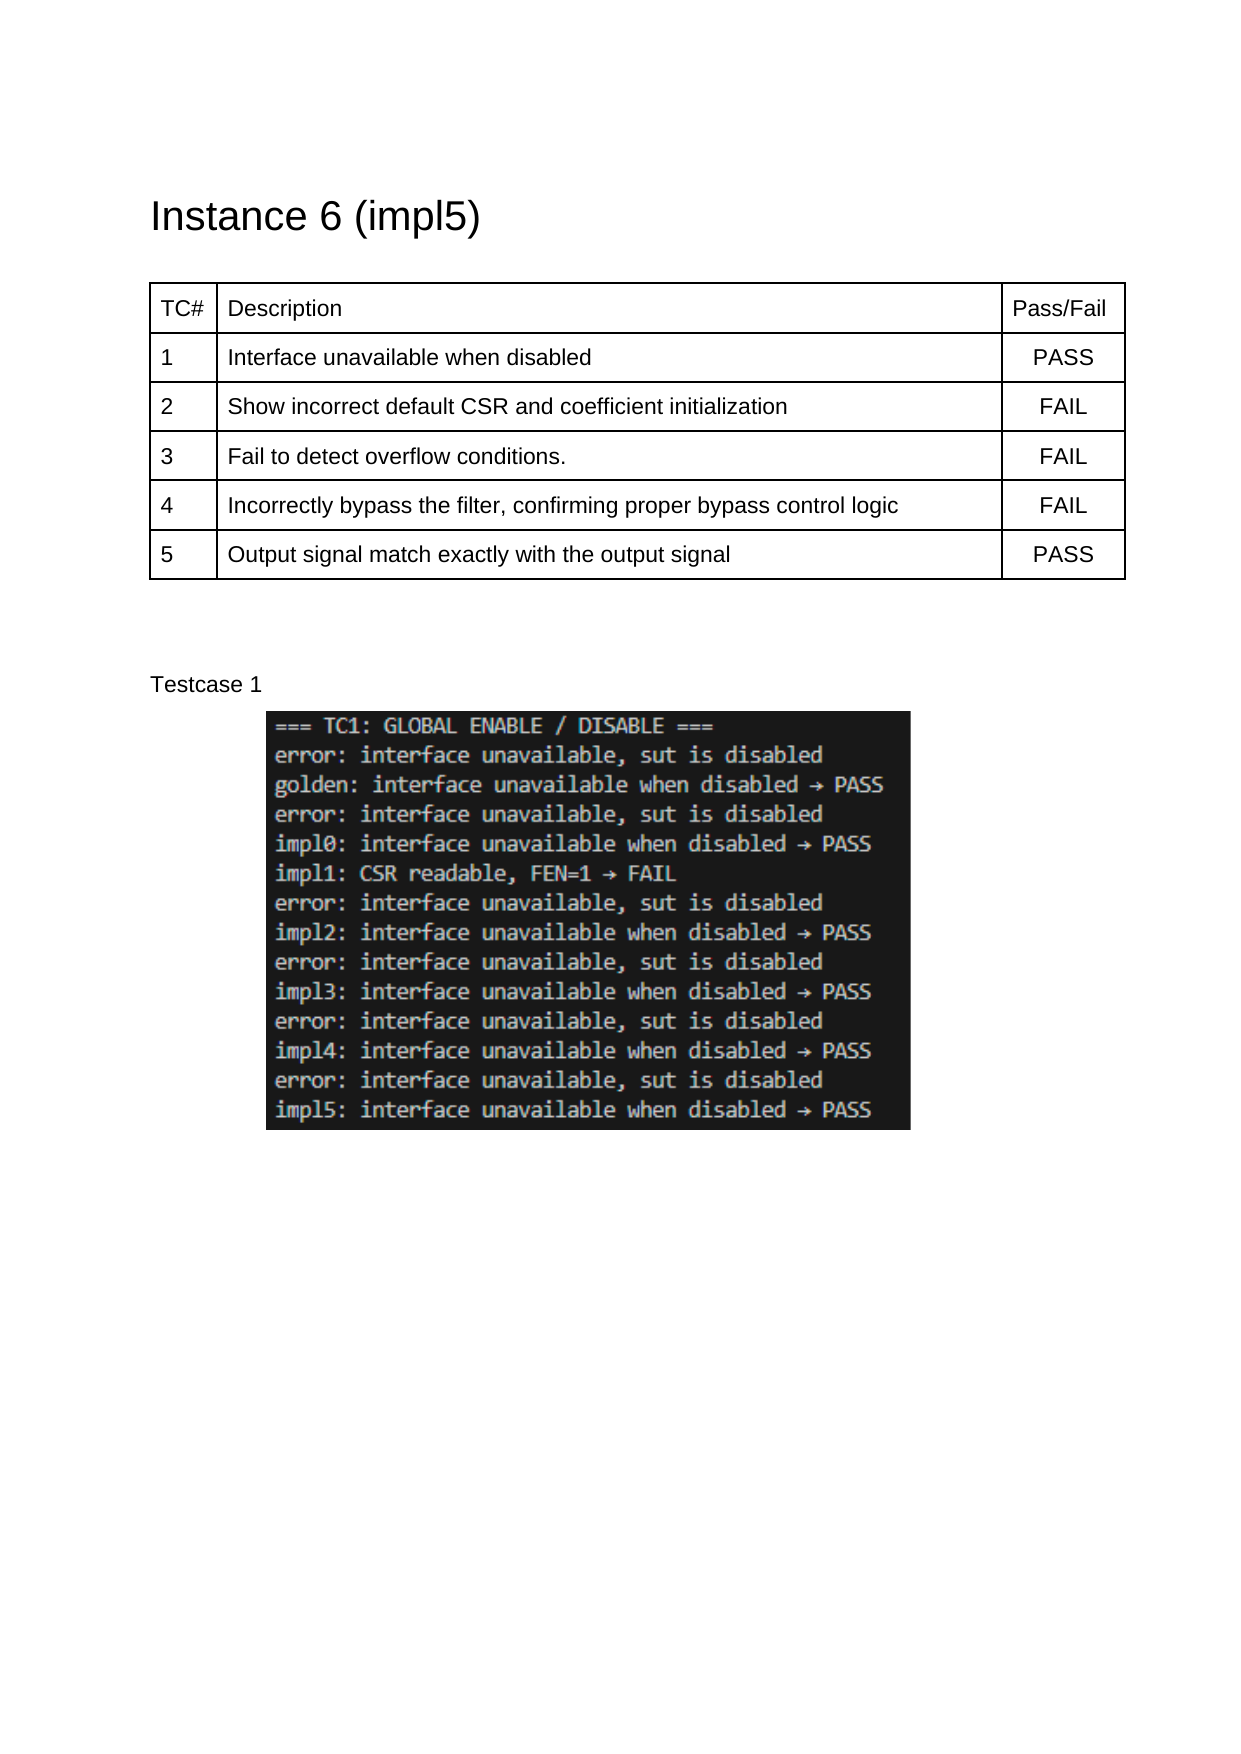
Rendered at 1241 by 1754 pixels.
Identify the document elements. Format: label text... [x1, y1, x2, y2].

table_cell 4 [151, 481, 216, 529]
table_cell 3 [151, 432, 216, 479]
table_header Description [218, 284, 1001, 332]
table_cell 2 [151, 383, 216, 430]
table_cell Output signal match exactly with the output signal [218, 531, 1001, 578]
table_header TC# [151, 284, 216, 332]
subtitle Instance 6 (impl5) [150, 192, 1090, 239]
table_header Pass/Fail [1003, 284, 1124, 332]
table_cell Show incorrect default CSR and coefficient initialization [218, 383, 1001, 430]
table_cell FAIL [1003, 383, 1124, 430]
table_cell FAIL [1003, 432, 1124, 479]
table_cell 5 [151, 531, 216, 578]
table_cell Fail to detect overflow conditions. [218, 432, 1001, 479]
table_cell FAIL [1003, 481, 1124, 529]
table_cell PASS [1003, 334, 1124, 381]
table_cell Interface unavailable when disabled [218, 334, 1001, 381]
table_cell Incorrectly bypass the filter, confirming proper bypass control logic [218, 481, 1001, 529]
text Testcase 1 [150, 671, 1090, 697]
table_cell PASS [1003, 531, 1124, 578]
picture [266, 711, 911, 1130]
table_cell 1 [151, 334, 216, 381]
